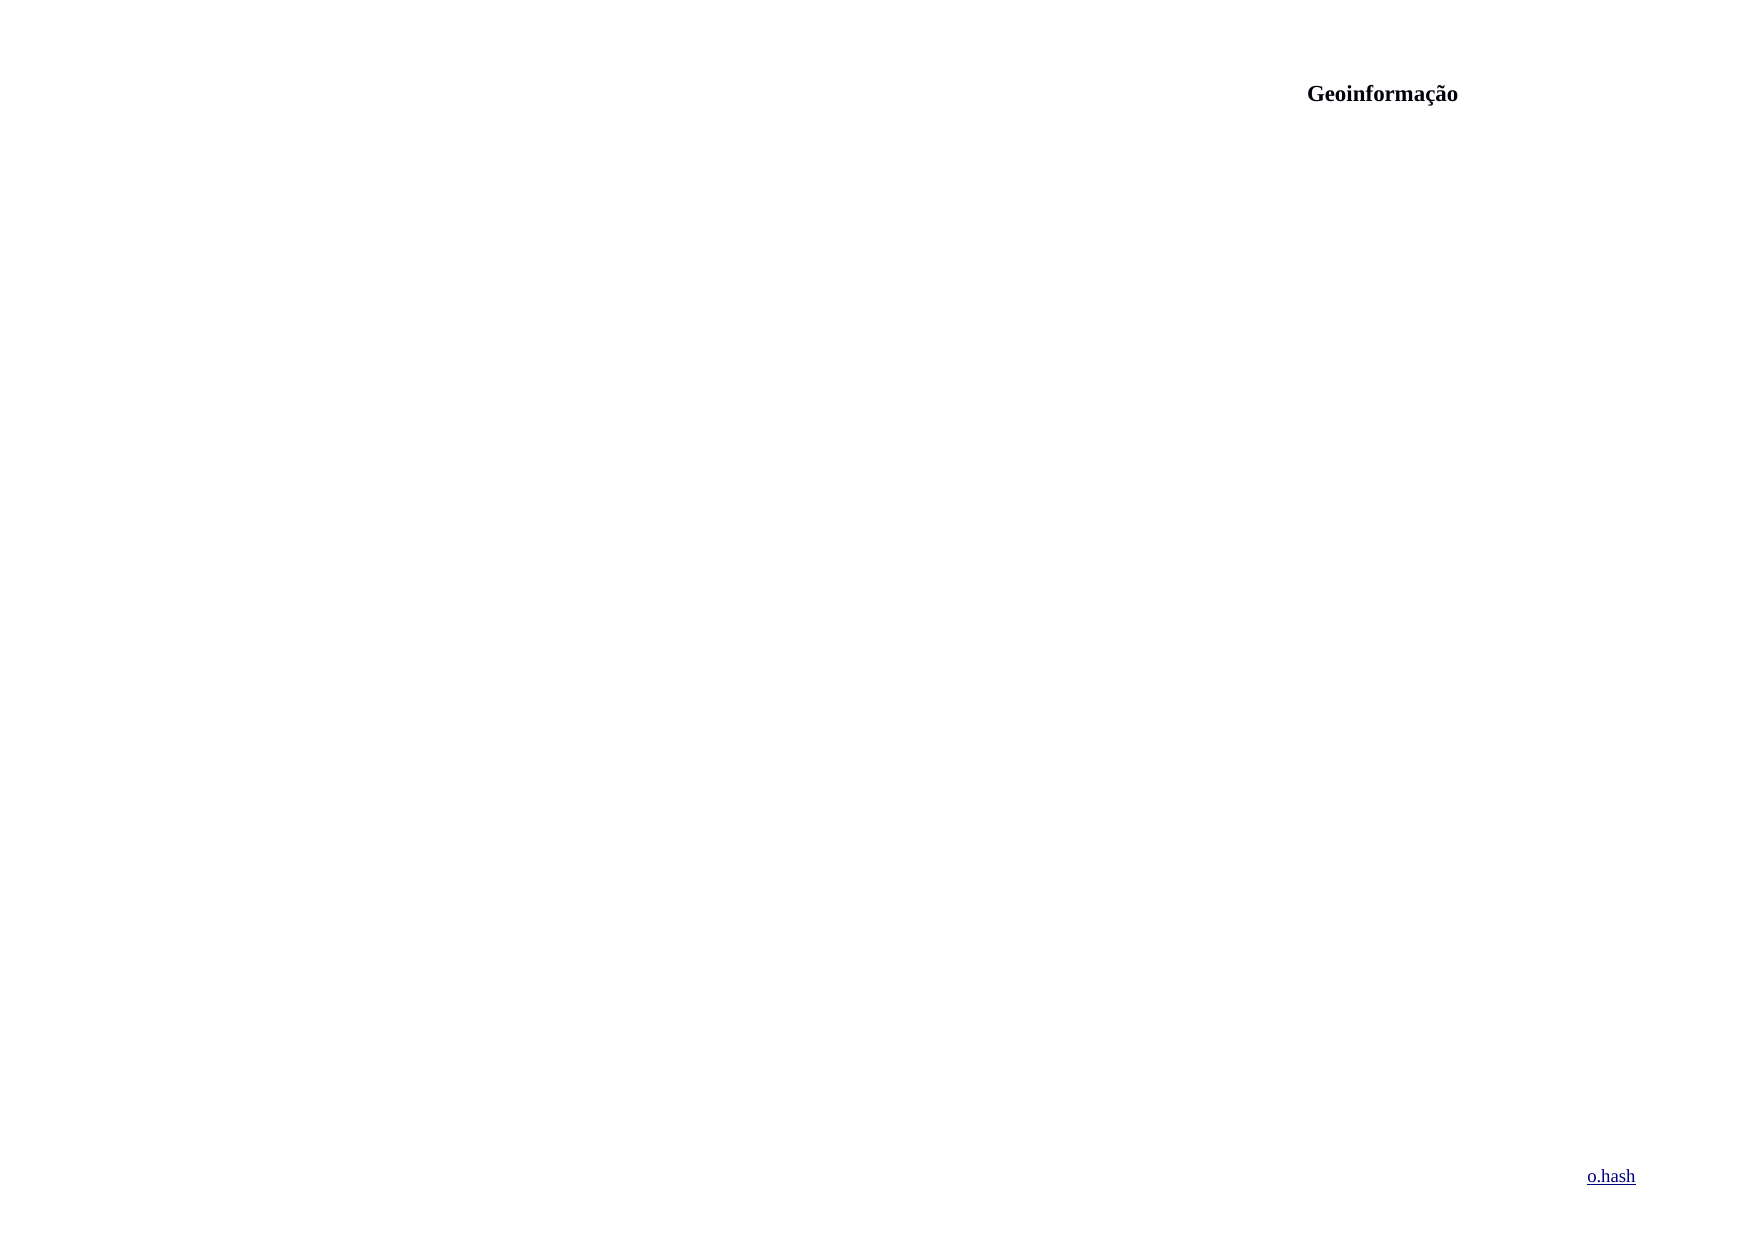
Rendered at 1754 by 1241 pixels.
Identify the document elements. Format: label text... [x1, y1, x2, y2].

table_cell [118, 75, 624, 125]
table_cell Geoinformação [1130, 75, 1635, 125]
table_cell [624, 75, 1129, 125]
